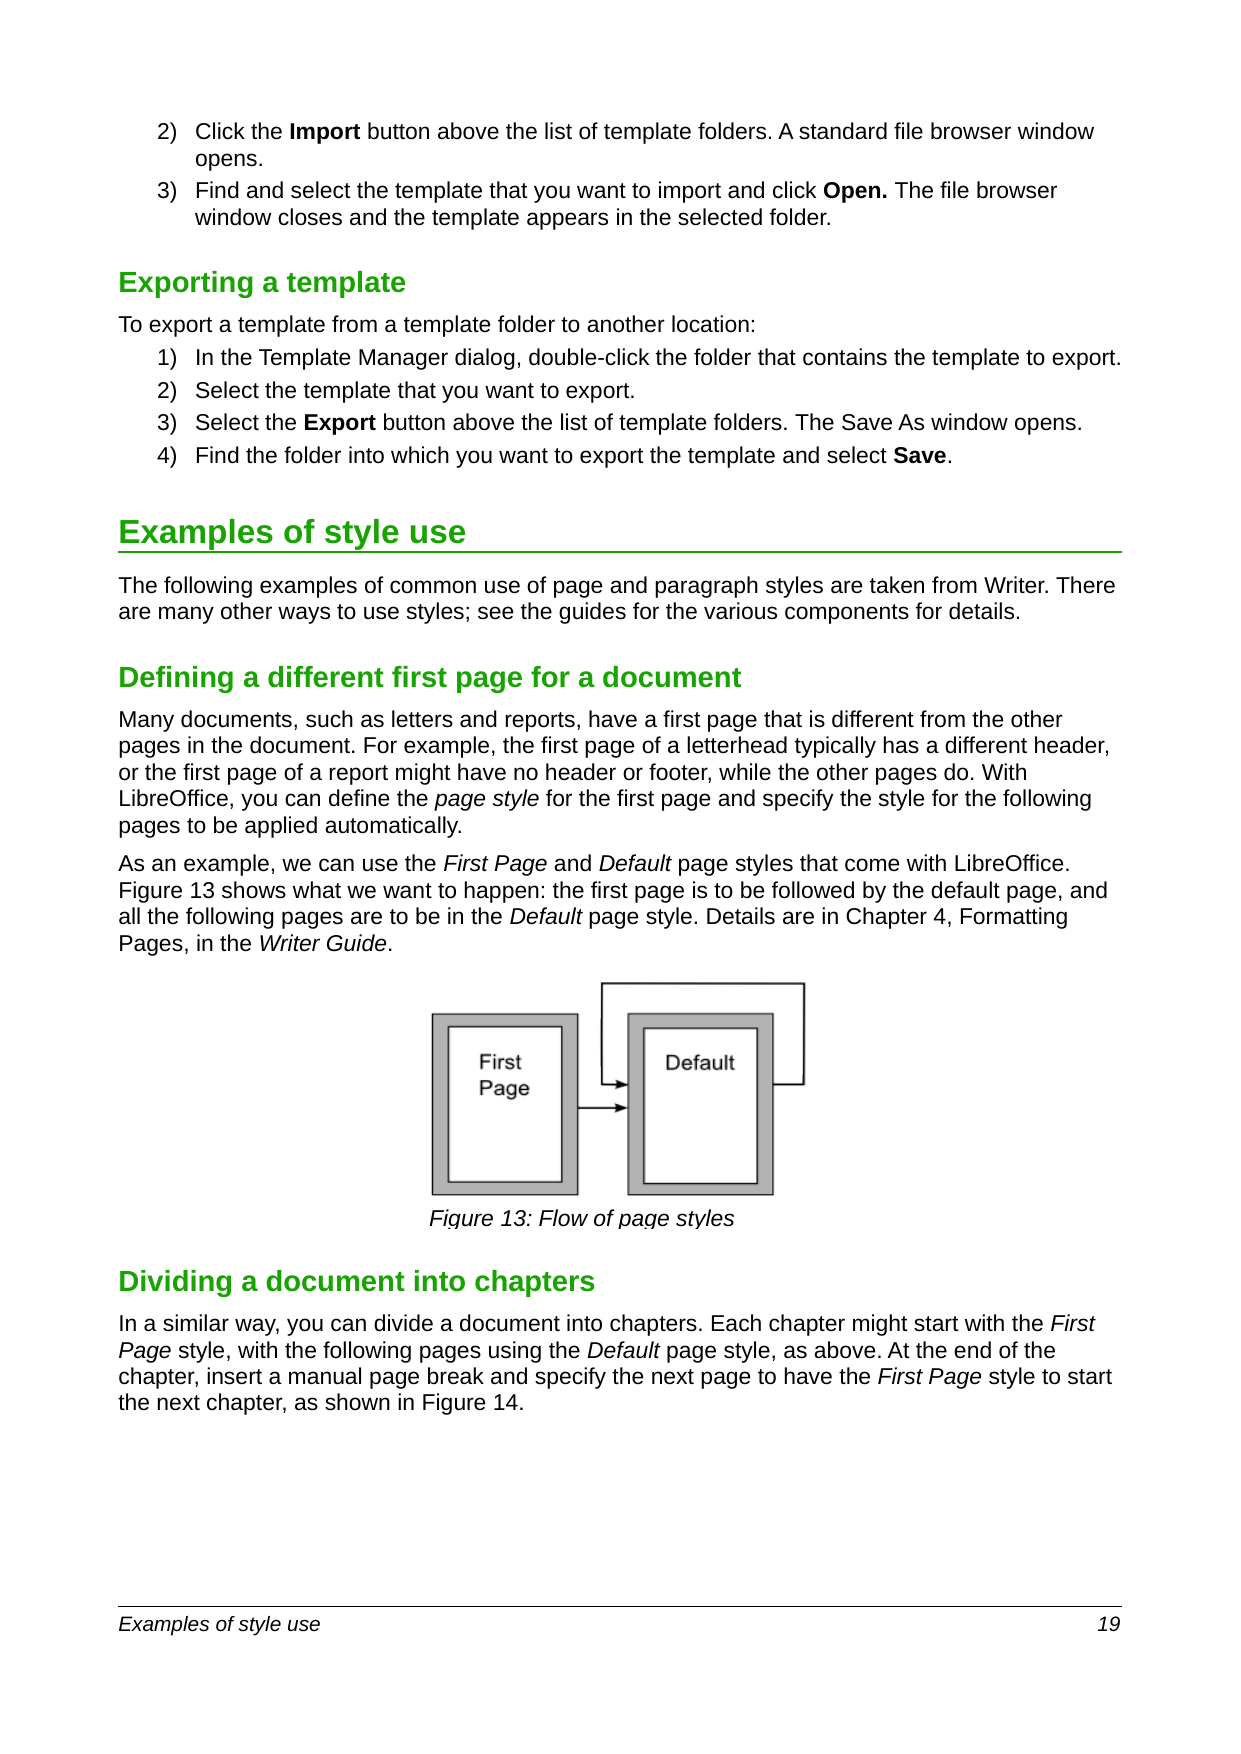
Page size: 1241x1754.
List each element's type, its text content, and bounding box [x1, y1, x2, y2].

subtitle Dividing a document into chapters [118, 1264, 1122, 1298]
list Select the Export button above the list of template folders. The Save As window opens. [177, 409, 1122, 436]
text As an example, we can use the First Page and Default page styles that come with LibreOffice. Figure 13 shows what we want to happen: the first page is to be followed by the default page, and all the following pages are to be in the Default page style. Details are in Chapter 4, Formatting Pages, in the Writer Guide. [118, 850, 1122, 956]
subtitle Examples of style use [118, 513, 1122, 551]
list In the Template Manager dialog, double-click the folder that contains the template to export. [177, 344, 1122, 370]
text In a similar way, you can divide a document into chapters. Each chapter might start with the First Page style, with the following pages using the Default page style, as above. At the end of the chapter, insert a manual page break and specify the next page to have the First Page style to start the next chapter, as shown in Figure 14. [118, 1310, 1122, 1416]
list Find the folder into which you want to export the template and select Save. [177, 442, 1122, 468]
picture [428, 980, 812, 1198]
subtitle Exporting a template [118, 265, 1122, 299]
list Select the template that you want to export. [177, 377, 1122, 403]
list Click the Import button above the list of template folders. A standard file browser window opens. [177, 118, 1122, 171]
list To export a template from a template folder to another location: [118, 311, 1122, 338]
list Find and select the template that you want to import and click Open. The file browser window closes and the template appears in the selected folder. [177, 177, 1122, 230]
text Figure 13: Flow of page styles [429, 1204, 811, 1229]
text Many documents, such as letters and reports, have a first page that is different from the other pages in the document. For example, the first page of a letterhead typically has a different header, or the first page of a report might have no header or footer, while the other pages do. With LibreOffice, you can define the page style for the first page and specify the style for the following pages to be applied automatically. [118, 706, 1122, 838]
subtitle Defining a different first page for a document [118, 660, 1122, 694]
text The following examples of common use of page and paragraph styles are taken from Writer. There are many other ways to use styles; see the guides for the various components for details. [118, 572, 1122, 625]
